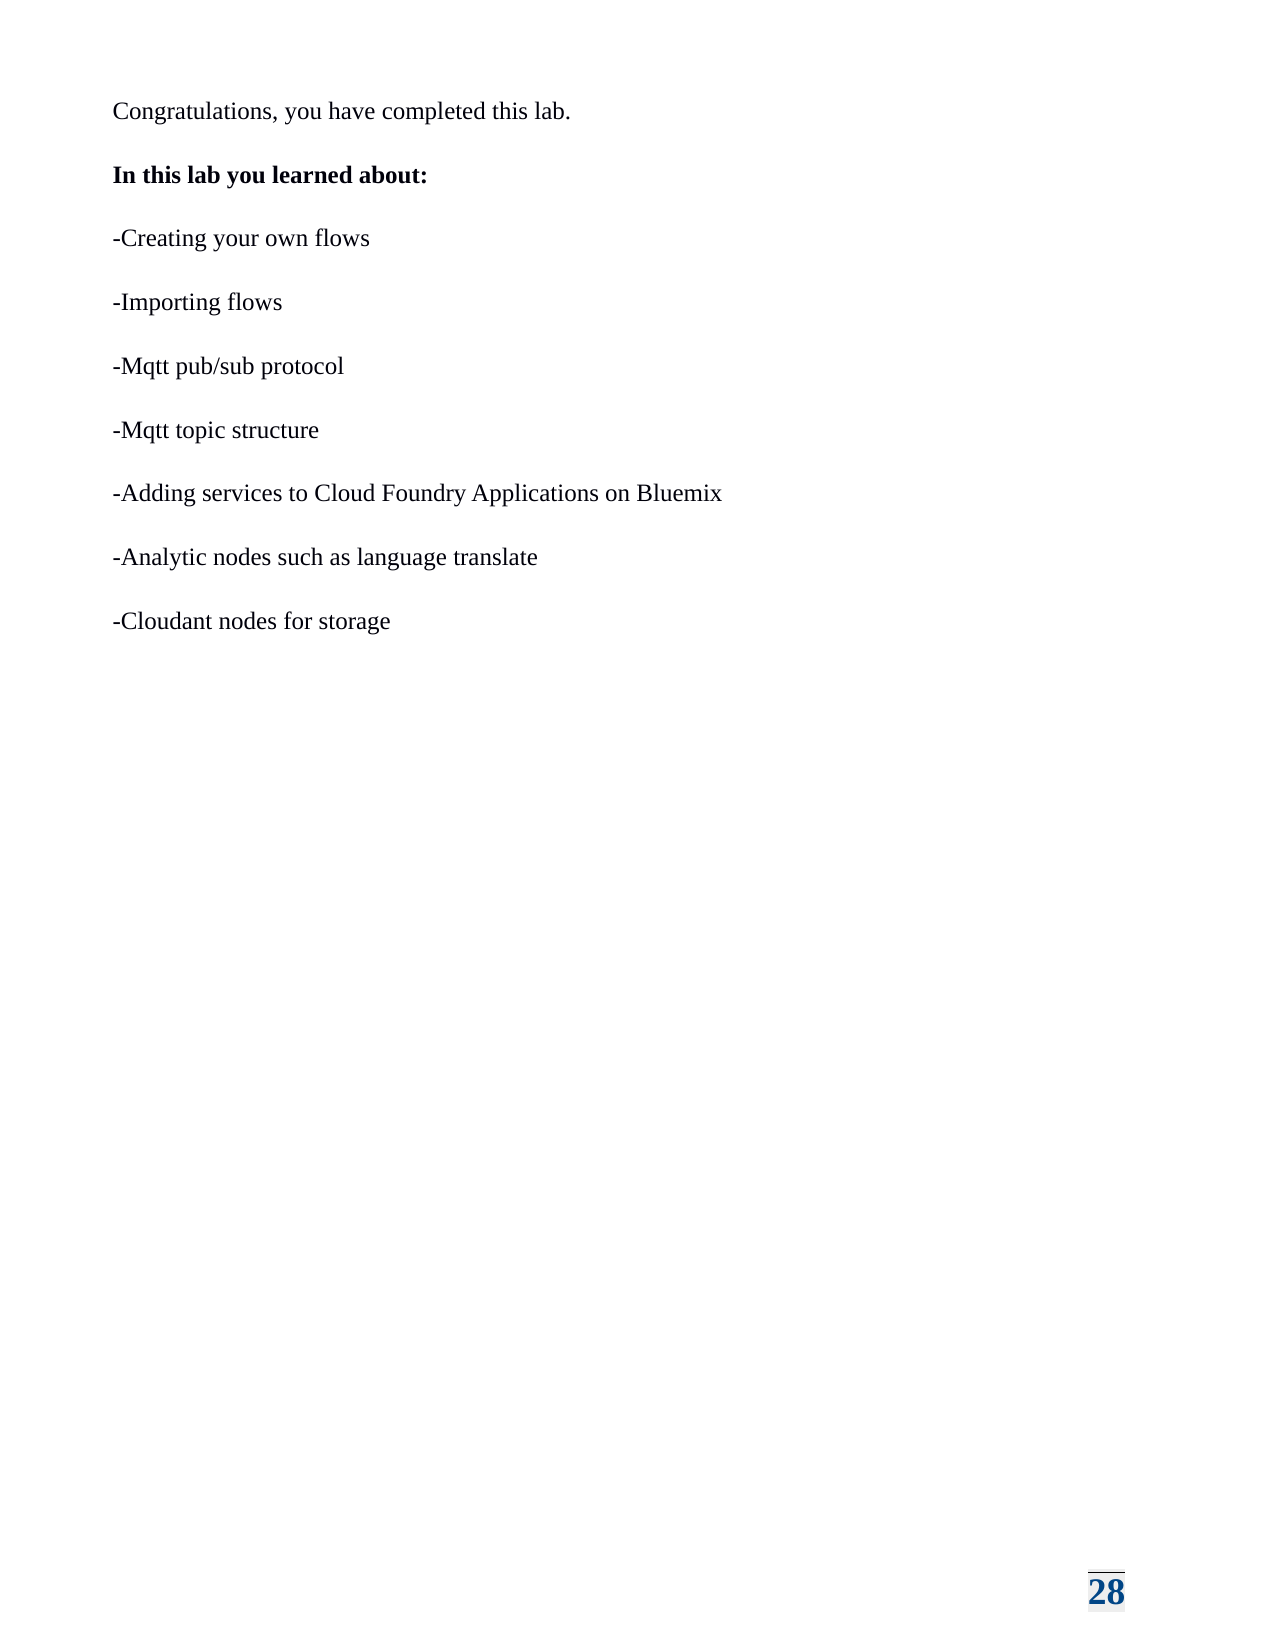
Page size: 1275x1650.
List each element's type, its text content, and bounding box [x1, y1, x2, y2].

text -Importing flows [112, 287, 1125, 316]
text In this lab you learned about: [112, 160, 1125, 188]
text -Mqtt topic structure [112, 415, 1125, 443]
text -Creating your own flows [112, 223, 1125, 252]
text -Adding services to Cloud Foundry Applications on Bluemix [112, 478, 1125, 507]
text Congratulations, you have completed this lab. [112, 96, 1125, 125]
text -Analytic nodes such as language translate [112, 542, 1125, 571]
text -Mqtt pub/sub protocol [112, 351, 1125, 380]
text -Cloudant nodes for storage [112, 606, 1125, 635]
